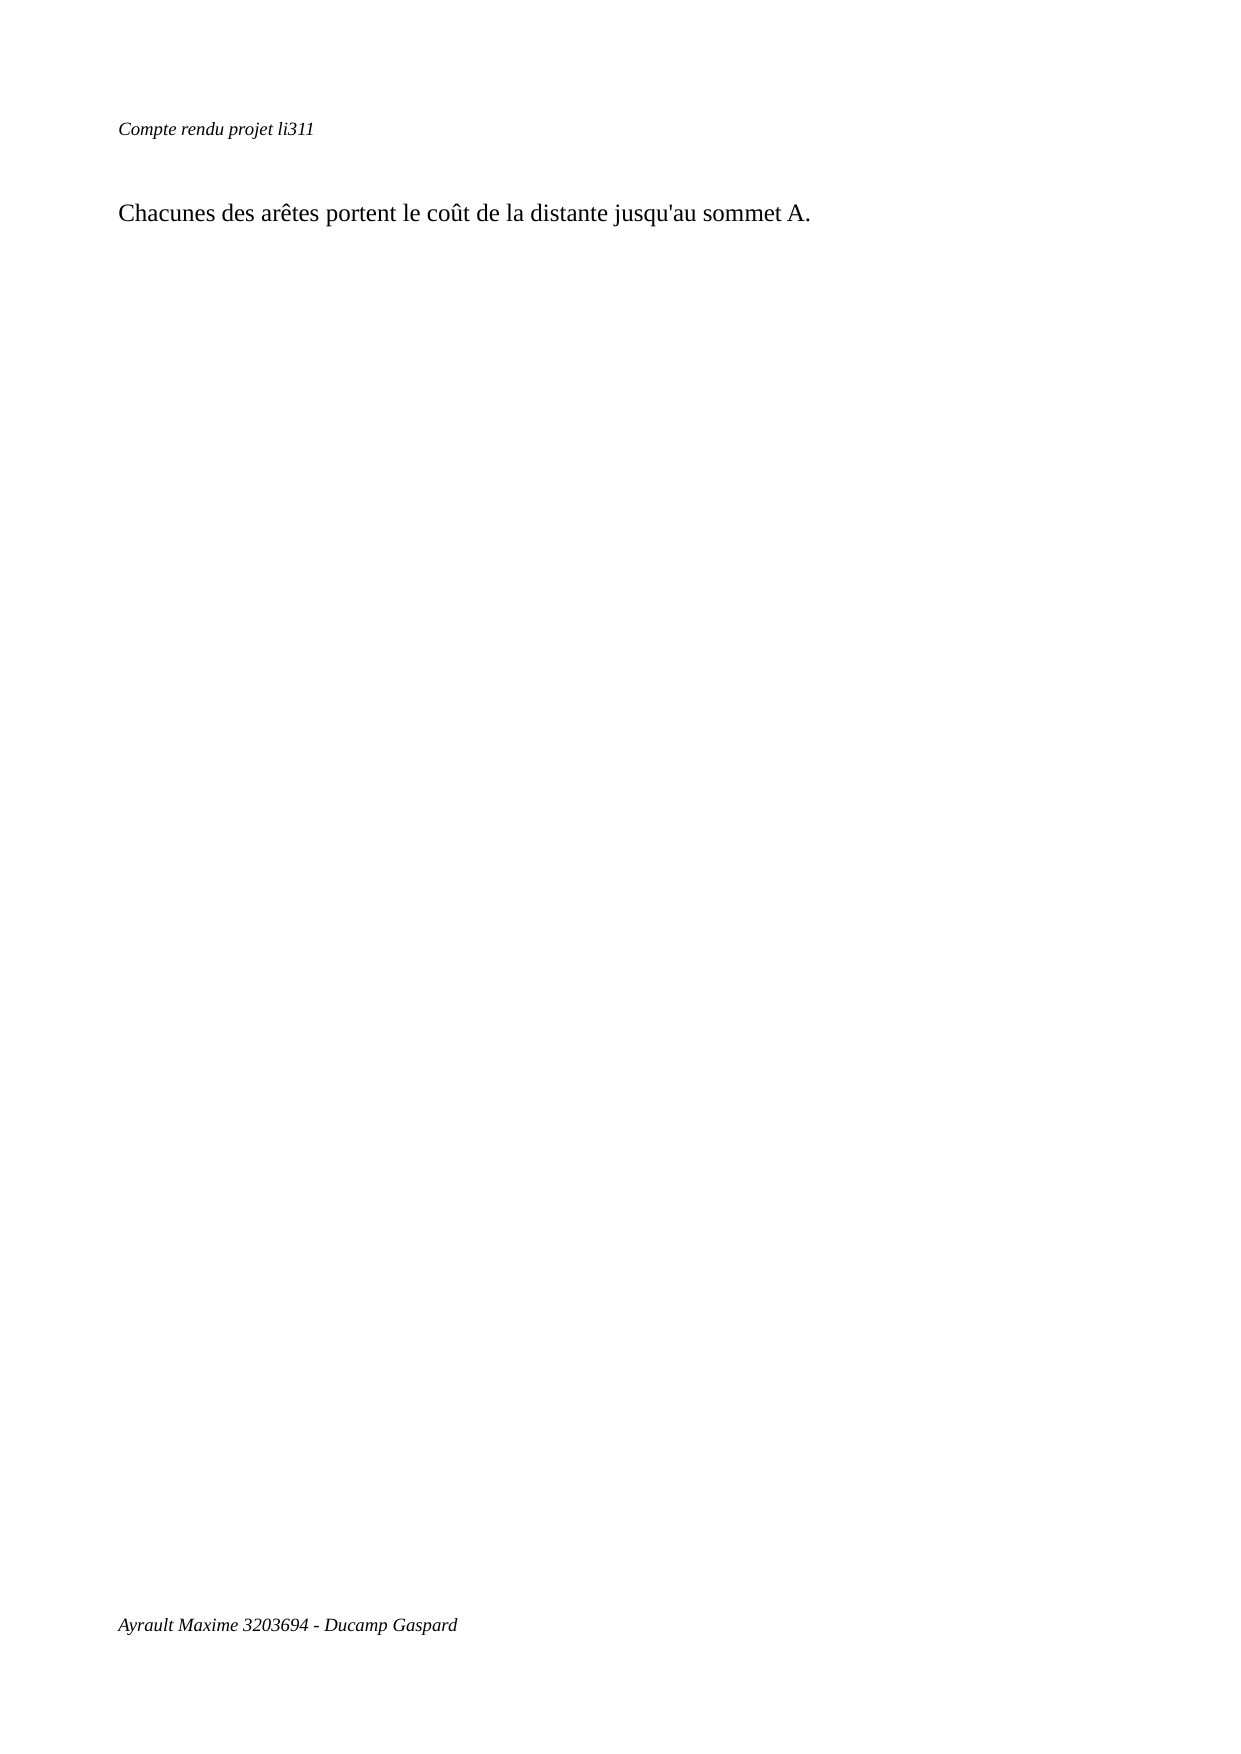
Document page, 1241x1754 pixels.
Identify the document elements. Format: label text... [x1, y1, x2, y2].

text Chacunes des arêtes portent le coût de la distante jusqu'au sommet A. [118, 198, 1122, 227]
